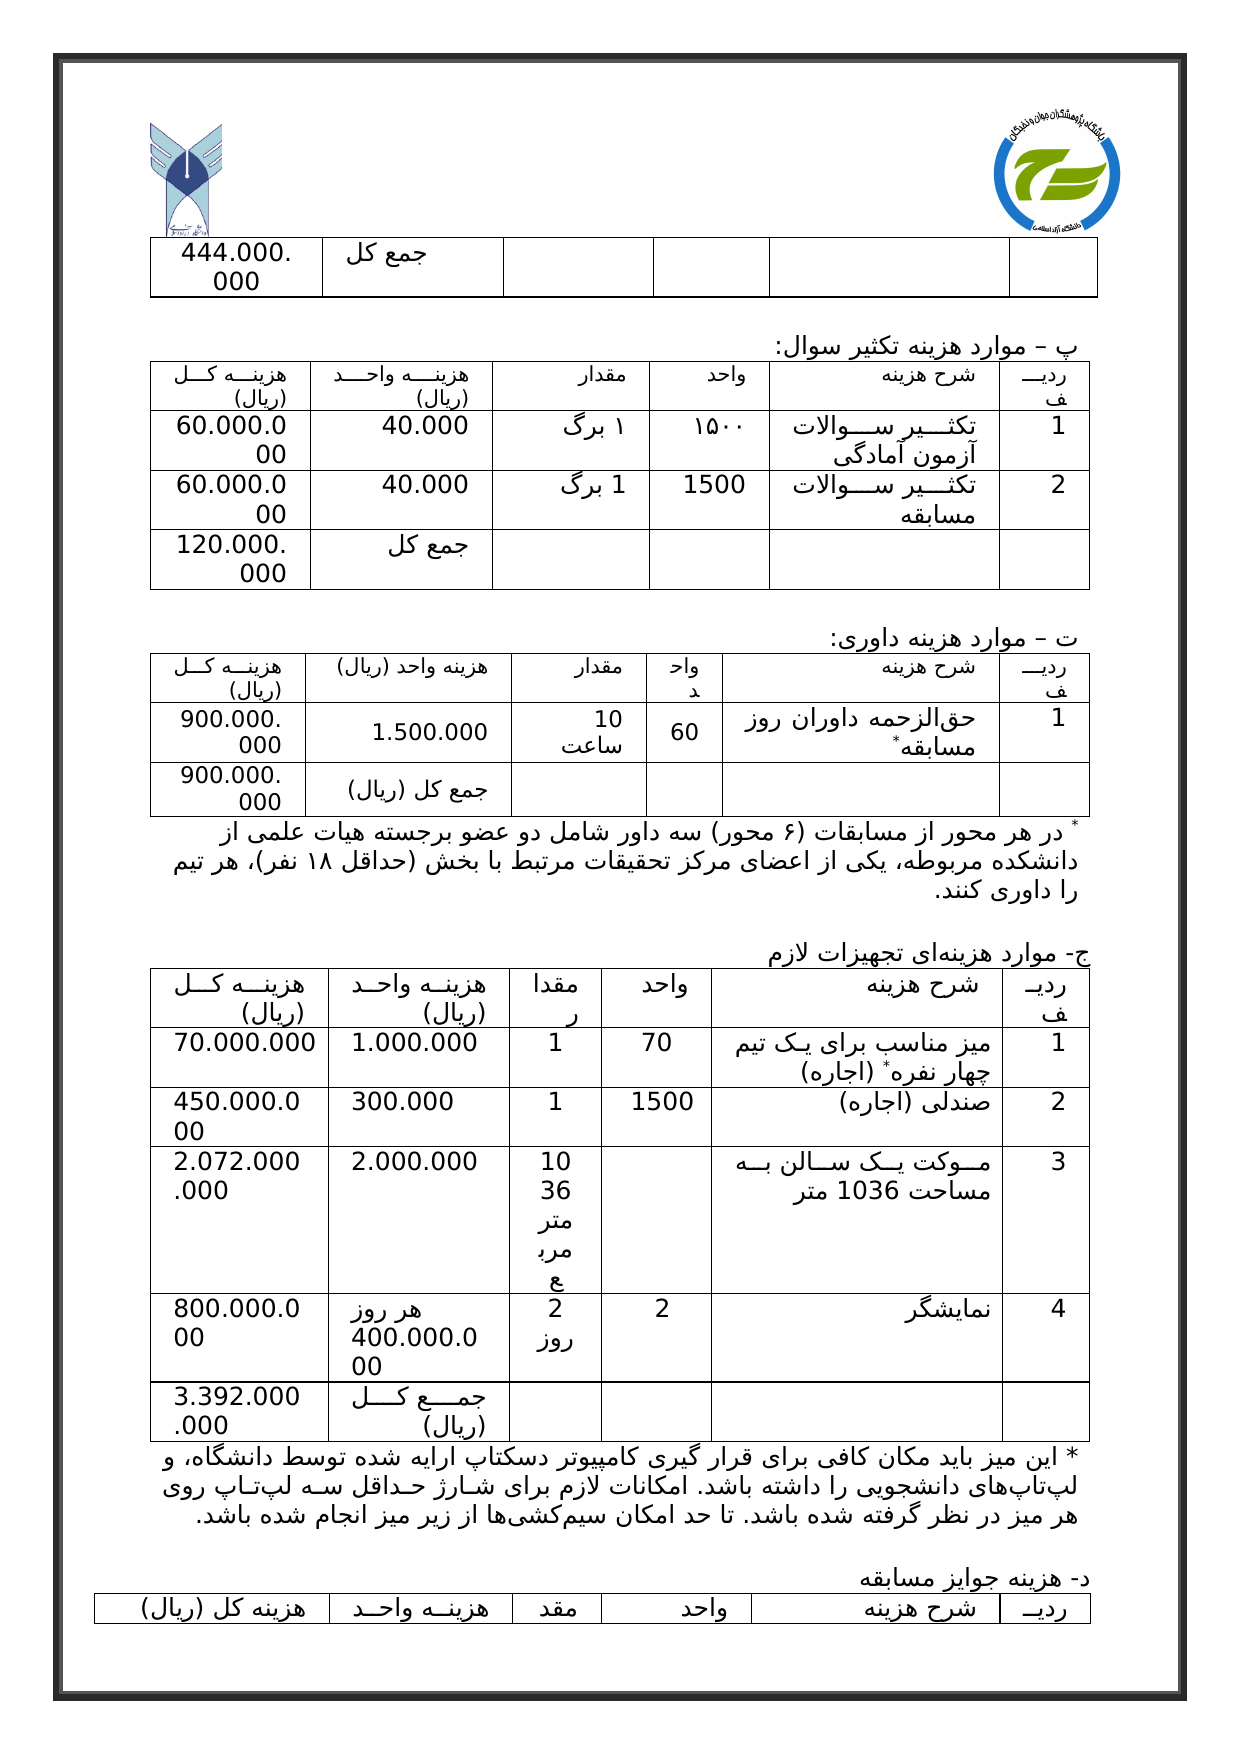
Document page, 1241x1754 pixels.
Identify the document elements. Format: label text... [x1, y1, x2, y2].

table_cell جمع کل (ریال) [329, 1383, 509, 1441]
table_cell 1500 [650, 471, 769, 529]
table_cell 60 [647, 703, 722, 762]
table_cell 2 [1003, 1088, 1089, 1146]
table_cell [1000, 763, 1089, 816]
text * در هر محور از مسابقات (۶ محور) سه داور شامل دو عضو برجسته هیات علمی از دانشکده مربوطه، یکی از اعضای مرکز تحقیقات مرتبط با بخش (حداقل ۱۸ نفر)، هر تیم را داوری کنند. [162, 817, 1078, 904]
table_cell [512, 763, 646, 816]
table_cell [510, 1383, 601, 1441]
text پ – موارد هزینه تکثیر سوال: [162, 332, 1078, 361]
table_header شرح هزینه [752, 1594, 999, 1623]
table_cell 1 برگ [493, 471, 649, 529]
table_cell [723, 763, 999, 816]
table_cell ۱ برگ [493, 411, 649, 470]
table_header شرح هزینه [712, 969, 1002, 1027]
table_cell 2.072.000.000 [151, 1147, 328, 1293]
table_cell 4 [1003, 1294, 1089, 1381]
table_cell 40.000 [311, 471, 492, 529]
table_cell [647, 763, 722, 816]
table_cell 800.000.000 [151, 1294, 328, 1381]
table_header شرح هزینه [770, 362, 999, 410]
table_cell 2 [1000, 471, 1089, 529]
text * این میز باید مکان کافی برای قرار گیری کامپیوتر دسکتاپ ارایه شده توسط دانشگاه، و لپ‌تاپ‌های دانشجویی را داشته باشد. امکانات لازم برای شارژ حداقل سه لپ‌تاپ روی هر میز در نظر گرفته شده باشد. تا حد امکان سیم‌کشی‌ها از زیر میز انجام شده باشد. [162, 1442, 1078, 1529]
table_cell 3 [1003, 1147, 1089, 1293]
table_cell 450.000.000 [151, 1088, 328, 1146]
table_cell 120.000.000 [151, 530, 310, 588]
table_header واحد [602, 969, 711, 1027]
table_header ردیف [1003, 969, 1089, 1027]
table_cell 900.000.000 [151, 703, 305, 762]
table_cell 2 روز [510, 1294, 601, 1381]
table_cell [654, 238, 769, 296]
table_header هزینه واحد (ریال) [311, 362, 492, 410]
table_header واحد [602, 1594, 751, 1623]
table_cell [602, 1383, 711, 1441]
table_header هزینه واحد (ریال) [306, 654, 511, 702]
table_cell 70.000.000 [151, 1028, 328, 1087]
table_cell هر روز 400.000.000 [329, 1294, 509, 1381]
table_header هزینه واحد [330, 1594, 512, 1623]
table_cell 1.000.000 [329, 1028, 509, 1087]
table_cell 900.000.000 [151, 763, 305, 816]
table_header مقدار [493, 362, 649, 410]
text د- هزینه جوایز مسابقه [162, 1563, 1090, 1592]
table_header هزینه کل (ریال) [151, 654, 305, 702]
table_header واحد [647, 654, 722, 702]
table_cell 1 [1000, 411, 1089, 470]
table_cell [770, 238, 1009, 296]
table_cell 300.000 [329, 1088, 509, 1146]
table_cell 2 [602, 1294, 711, 1381]
table_cell 10 ساعت [512, 703, 646, 762]
table_cell [650, 530, 769, 588]
table_cell 1500 [602, 1088, 711, 1146]
table_header هزینه کل (ریال) [151, 969, 328, 1027]
table_header واحد [650, 362, 769, 410]
table_cell 1 [1000, 703, 1089, 762]
table_cell صندلی (اجاره) [712, 1088, 1002, 1146]
table_cell [712, 1383, 1002, 1441]
table_cell 40.000 [311, 411, 492, 470]
text ج- موارد هزینه‌ای تجهیزات لازم [162, 939, 1090, 968]
table_cell [1010, 238, 1097, 296]
table_cell نمایشگر [712, 1294, 1002, 1381]
table_header ردی [1001, 1594, 1090, 1623]
table_header مقدار [512, 654, 646, 702]
table_cell 1 [510, 1088, 601, 1146]
table_cell [504, 238, 653, 296]
table_cell میز مناسب برای یک تیم چهار نفره* (اجاره) [712, 1028, 1002, 1087]
table_cell جمع کل [311, 530, 492, 588]
table_header مقدار [510, 969, 601, 1027]
table_cell تکثیر سوالات آزمون آمادگی [770, 411, 999, 470]
table_cell [770, 530, 999, 588]
table_cell جمع کل (ریال) [306, 763, 511, 816]
table_cell [493, 530, 649, 588]
picture [150, 122, 224, 237]
table_header مقد [513, 1594, 601, 1623]
picture [992, 108, 1122, 237]
table_cell 1.500.000 [306, 703, 511, 762]
table_header ردیف [1000, 654, 1089, 702]
table_cell 60.000.000 [151, 411, 310, 470]
table_cell جمع کل [323, 238, 503, 296]
table_cell 60.000.000 [151, 471, 310, 529]
table_cell [1000, 530, 1089, 588]
table_cell 70 [602, 1028, 711, 1087]
table_header هزینه کل (ریال) [151, 362, 310, 410]
table_cell 1 [1003, 1028, 1089, 1087]
table_cell 3.392.000.000 [151, 1383, 328, 1441]
table_cell حق‌الزحمه داوران روز مسابقه* [723, 703, 999, 762]
table_header هزینه کل (ریال) [95, 1594, 329, 1623]
table_cell 1036 متر مربع [510, 1147, 601, 1293]
table_cell 444.000.000 [151, 238, 322, 296]
table_cell موکت یک سالن به مساحت 1036 متر [712, 1147, 1002, 1293]
table_cell ۱۵۰۰ [650, 411, 769, 470]
table_cell 1 [510, 1028, 601, 1087]
table_cell [1003, 1383, 1089, 1441]
table_cell [602, 1147, 711, 1293]
table_header هزینه واحد (ریال) [329, 969, 509, 1027]
table_header شرح هزینه [723, 654, 999, 702]
table_header ردیف [1000, 362, 1089, 410]
table_cell تکثیر سوالات مسابقه [770, 471, 999, 529]
text ت – موارد هزینه داوری: [162, 623, 1078, 653]
table_cell 2.000.000 [329, 1147, 509, 1293]
